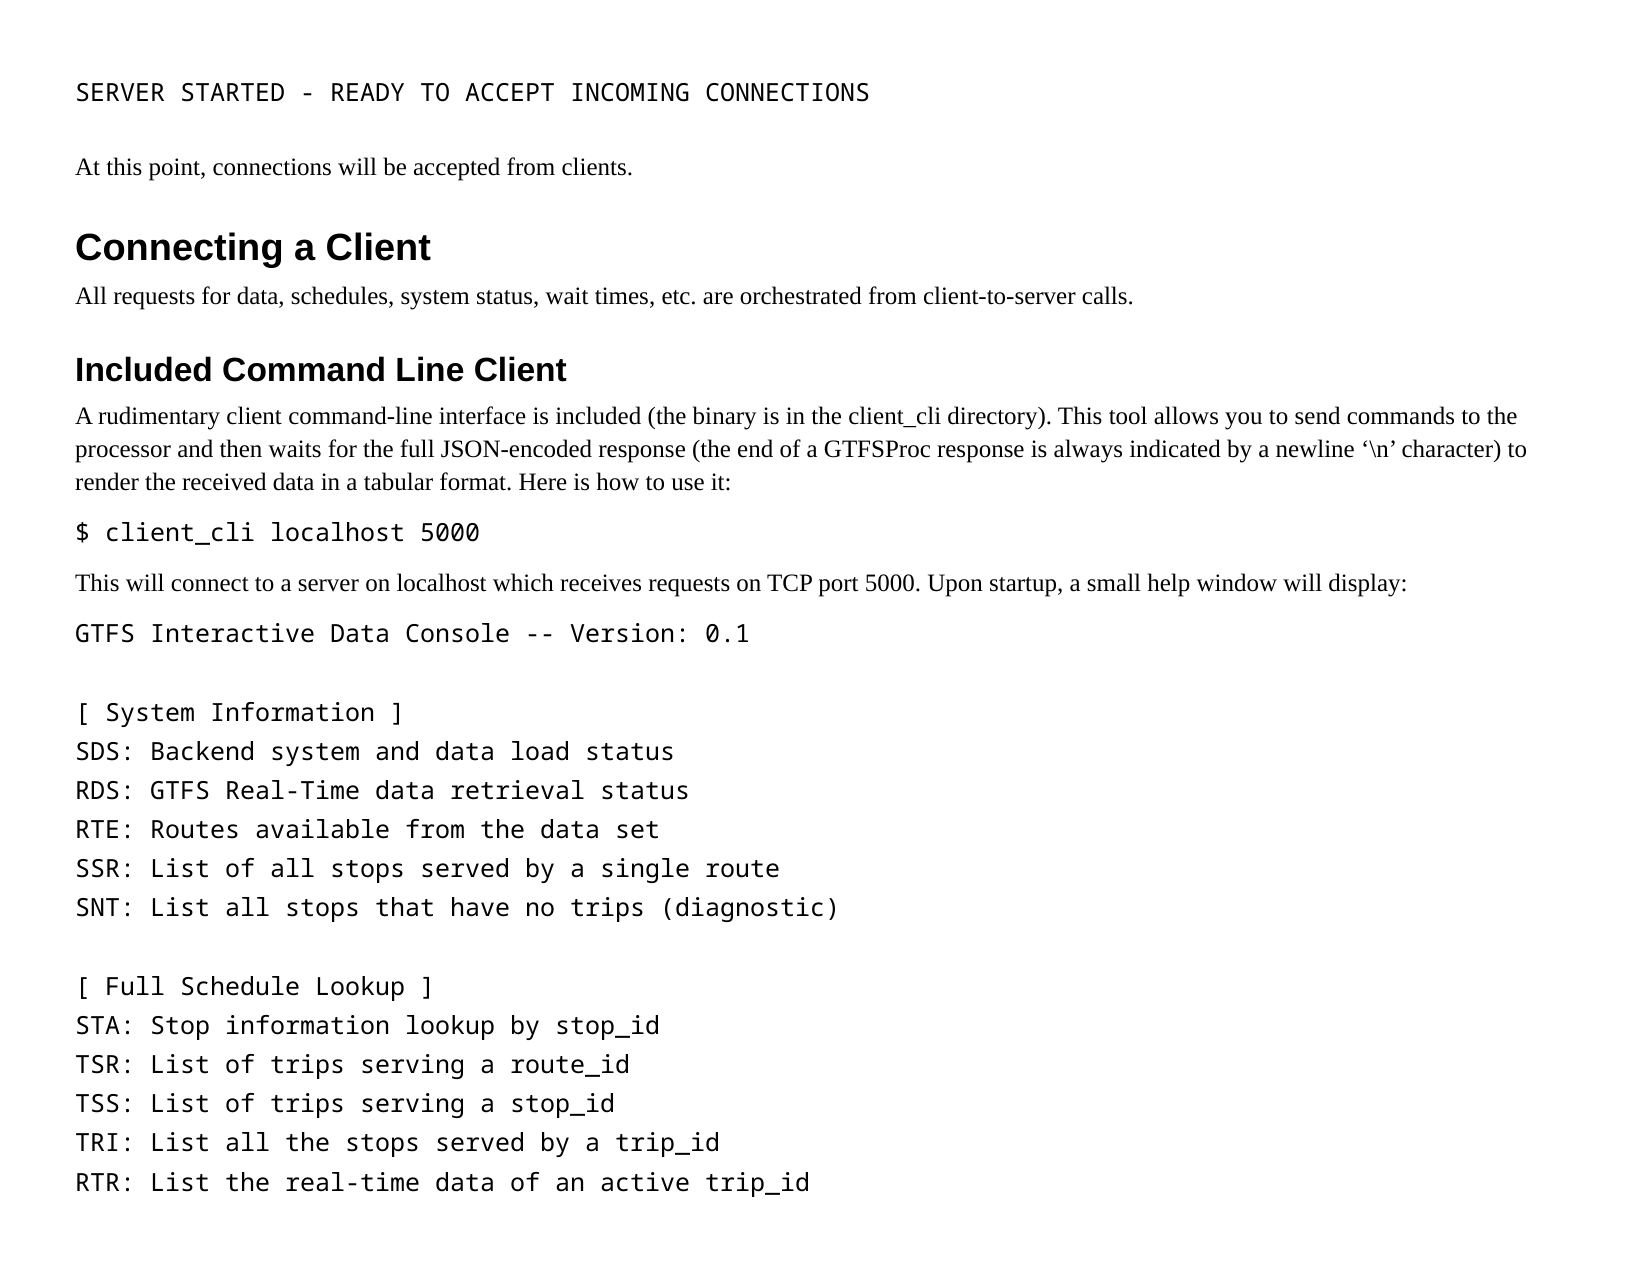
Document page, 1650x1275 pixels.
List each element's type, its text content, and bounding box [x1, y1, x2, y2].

text This will connect to a server on localhost which receives requests on TCP port 5000. Upon startup, a small help window will display: [75, 568, 1575, 597]
text A rudimentary client command-line interface is included (the binary is in the client_cli directory). This tool allows you to send commands to the processor and then waits for the full JSON-encoded response (the end of a GTFSProc response is always indicated by a newline ‘\n’ character) to render the received data in a tabular format. Here is how to use it: [75, 401, 1575, 496]
text $ client_cli localhost 5000 [75, 514, 1575, 548]
text SERVER STARTED - READY TO ACCEPT INCOMING CONNECTIONS At this point, connections will be accepted from clients. [75, 75, 1575, 181]
subtitle Included Command Line Client [75, 350, 1575, 388]
text All requests for data, schedules, system status, wait times, etc. are orchestrated from client-to-server calls. [75, 281, 1575, 310]
text GTFS Interactive Data Console -- Version: 0.1 [ System Information ] SDS: Backend system and data load status RDS: GTFS Real-Time data retrieval status RTE: Routes available from the data set SSR: List of all stops served by a single route SNT: List all stops that have no trips (diagnostic) [ Full Schedule Lookup ] STA: Stop information lookup by stop_id TSR: List of trips serving a route_id TSS: List of trips serving a stop_id TRI: List all the stops served by a trip_id RTR: List the real-time data of an active trip_id [75, 616, 1575, 1198]
subtitle Connecting a Client [75, 225, 1575, 269]
